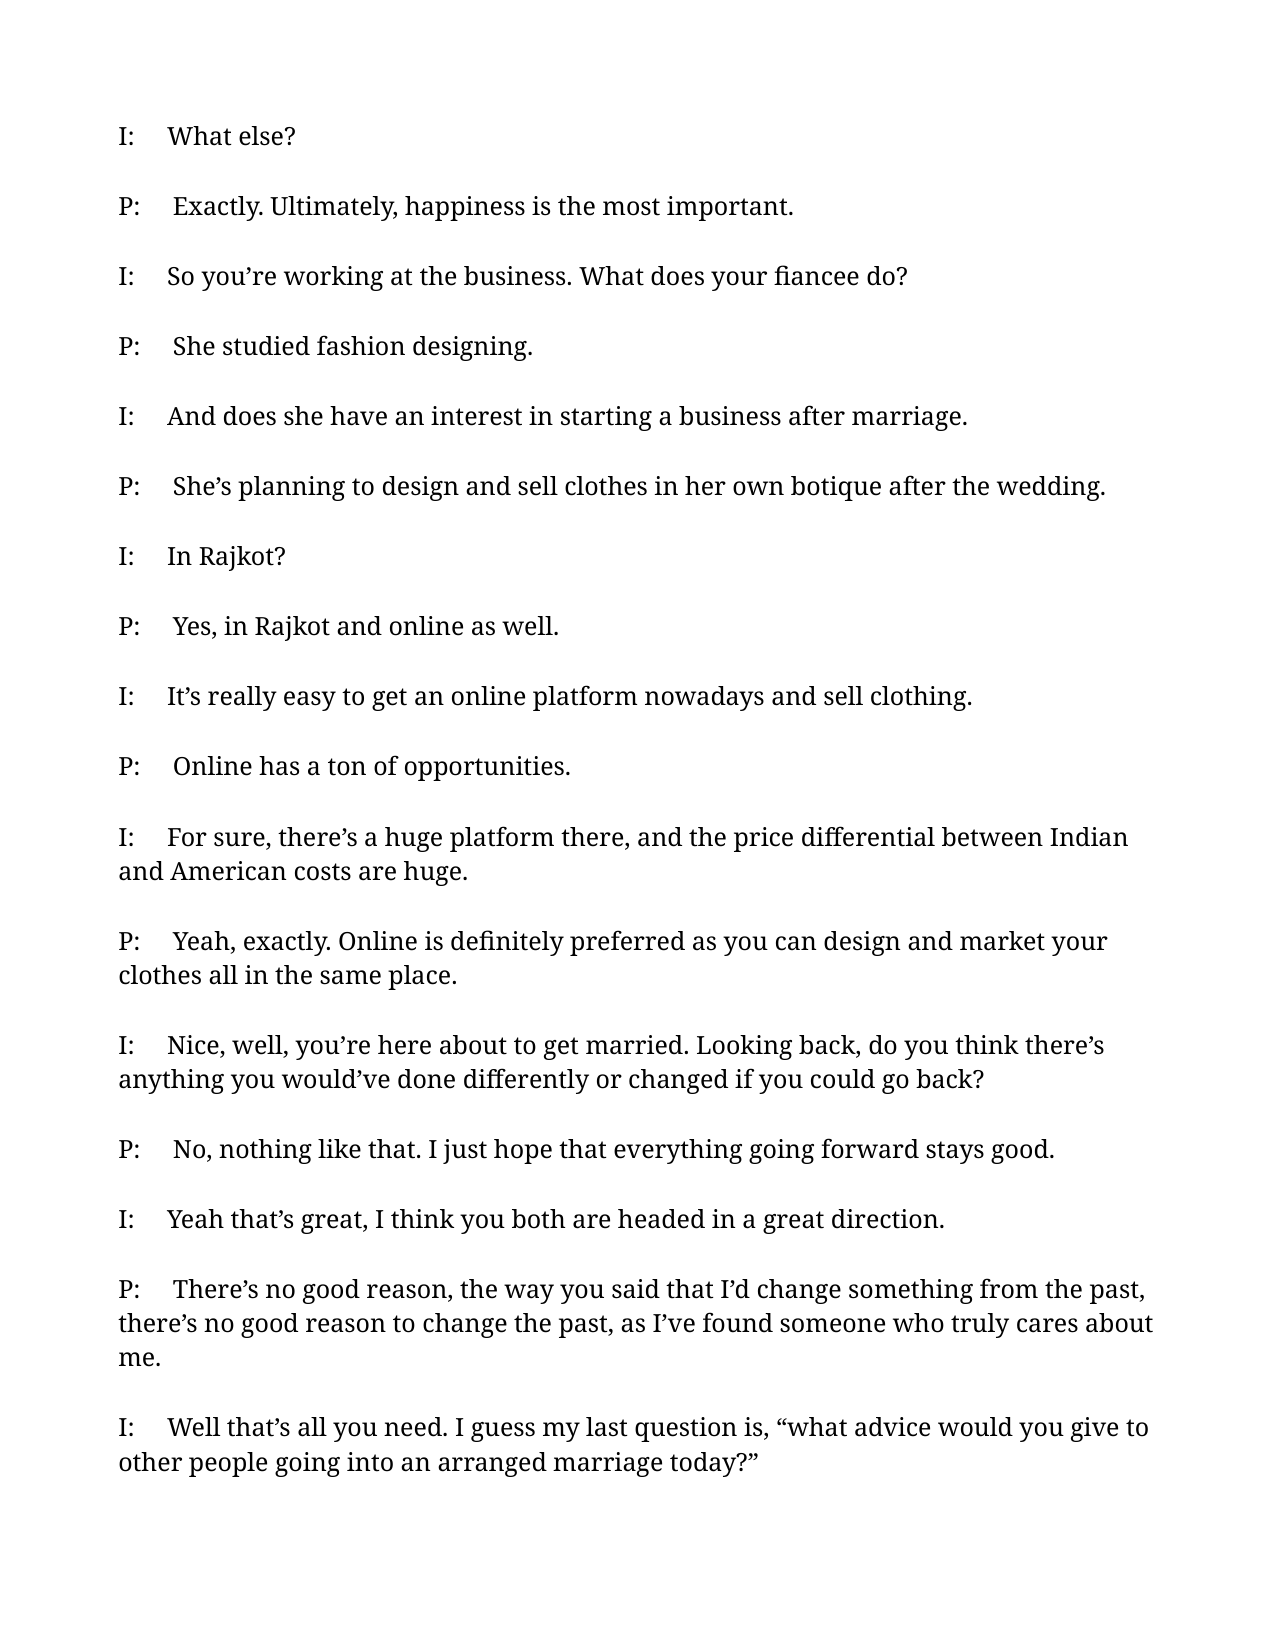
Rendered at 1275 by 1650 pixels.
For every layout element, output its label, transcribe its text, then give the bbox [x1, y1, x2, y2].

text P: No, nothing like that. I just hope that everything going forward stays good. [118, 1132, 1157, 1166]
text P: There’s no good reason, the way you said that I’d change something from the past, there’s no good reason to change the past, as I’ve found someone who truly cares about me. [118, 1272, 1157, 1374]
text I: It’s really easy to get an online platform nowadays and sell clothing. [118, 679, 1157, 713]
text P: Yes, in Rajkot and online as well. [118, 609, 1157, 643]
text P: She studied fashion designing. [118, 328, 1157, 362]
text P: Exactly. Ultimately, happiness is the most important. [118, 188, 1157, 222]
text P: Online has a ton of opportunities. [118, 749, 1157, 783]
text I: So you’re working at the business. What does your fiancee do? [118, 258, 1157, 292]
text I: Nice, well, you’re here about to get married. Looking back, do you think there’s anything you would’ve done differently or changed if you could go back? [118, 1027, 1157, 1096]
text P: She’s planning to design and sell clothes in her own botique after the wedding. [118, 469, 1157, 503]
text I: And does she have an interest in starting a business after marriage. [118, 398, 1157, 433]
text I: What else? [118, 118, 1157, 152]
text I: For sure, there’s a huge platform there, and the price differential between Indian and American costs are huge. [118, 819, 1157, 887]
text I: Yeah that’s great, I think you both are headed in a great direction. [118, 1202, 1157, 1236]
text I: In Rajkot? [118, 539, 1157, 573]
text P: Yeah, exactly. Online is definitely preferred as you can design and market your clothes all in the same place. [118, 923, 1157, 991]
text I: Well that’s all you need. I guess my last question is, “what advice would you give to other people going into an arranged marriage today?” [118, 1410, 1157, 1478]
